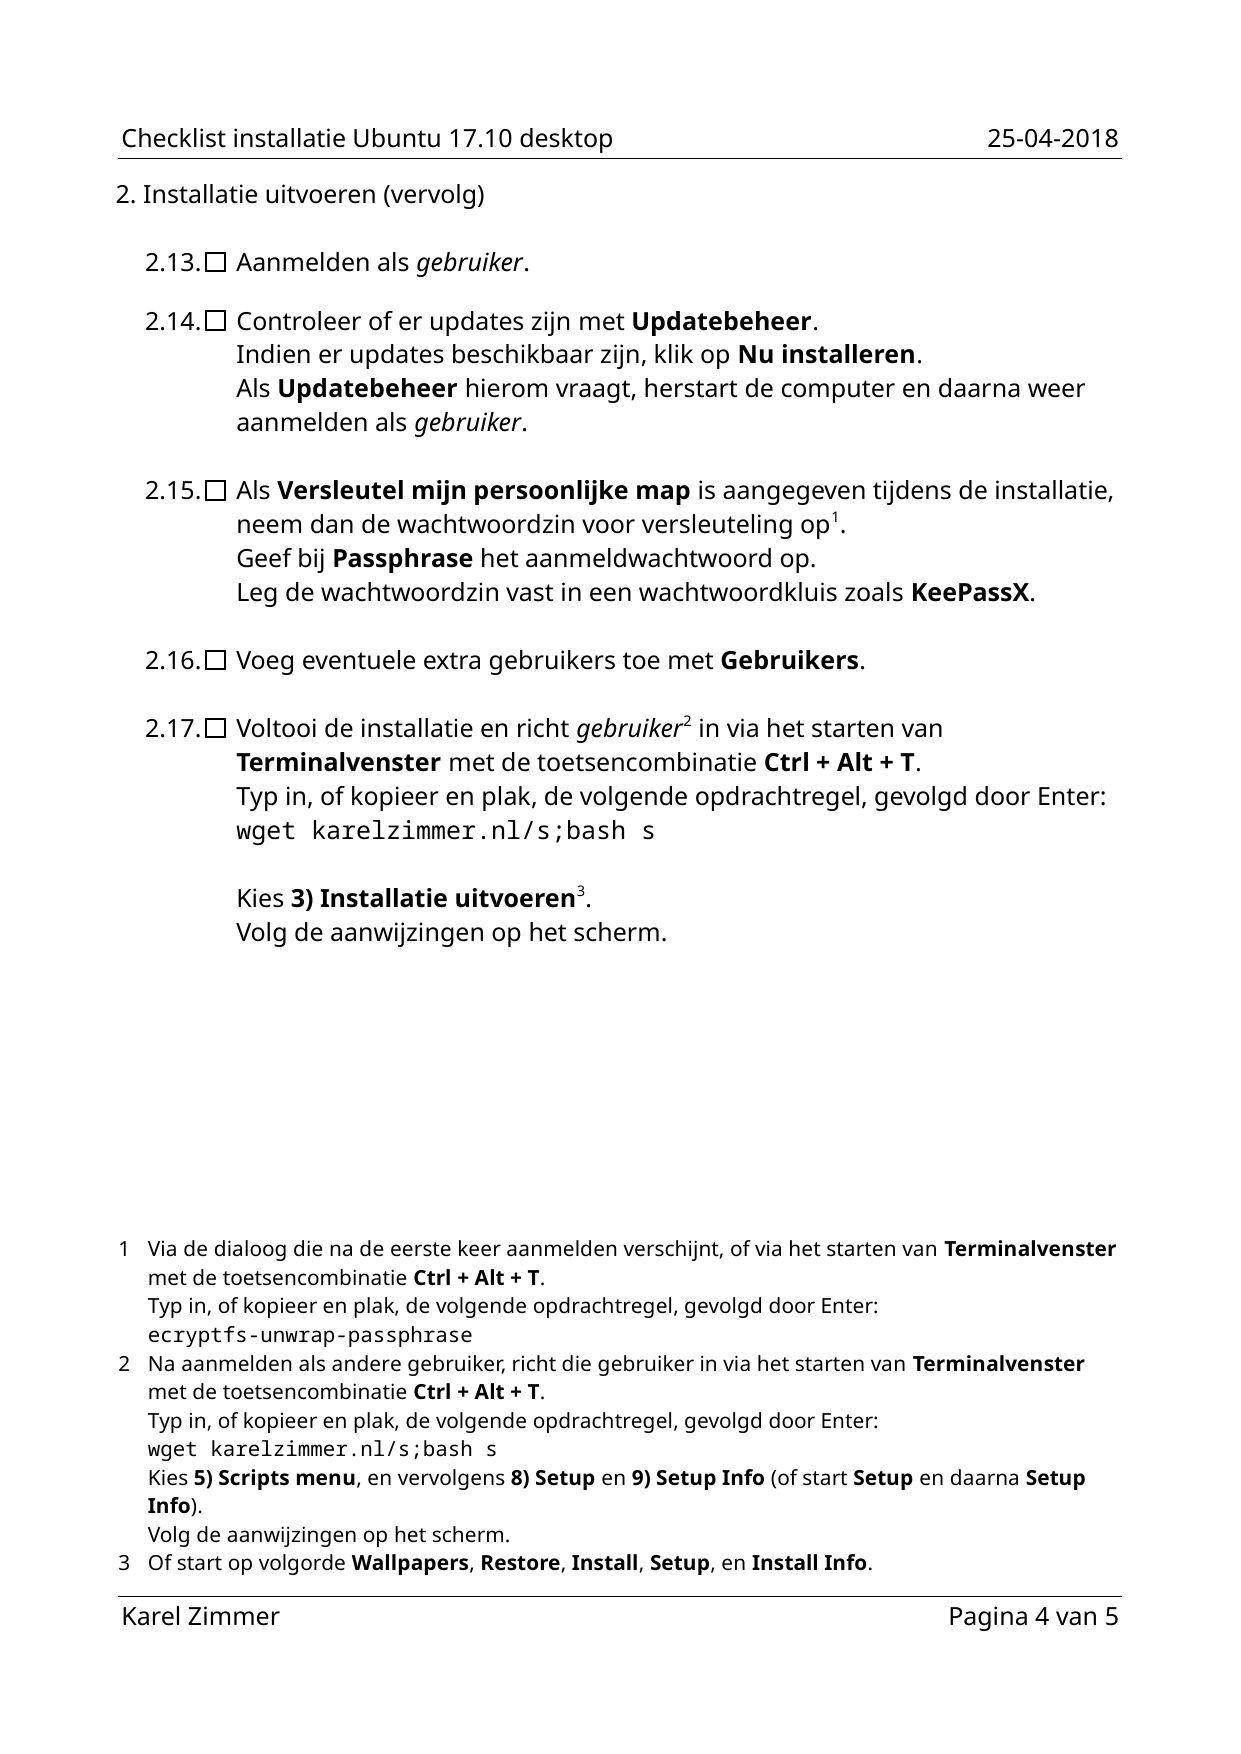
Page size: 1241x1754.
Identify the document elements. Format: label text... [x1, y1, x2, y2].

list Typ in, of kopieer en plak, de volgende opdrachtregel, gevolgd door Enter: ecryptfs-unwrap-passphrase [118, 1291, 1122, 1348]
list Typ in, of kopieer en plak, de volgende opdrachtregel, gevolgd door Enter: wget karelzimmer.nl/s;bash s Kies 5) Scripts menu, en vervolgens 8) Setup en 9) Setup Info (of start Setup en daarna Setup Info). Volg de aanwijzingen op het scherm. [118, 1406, 1122, 1548]
list Via de dialoog die na de eerste keer aanmelden verschijnt, of via het starten van Terminalvenster met de toetsencombinatie Ctrl + Alt + T. [118, 1234, 1122, 1291]
list Voeg eventuele extra gebruikers toe met Gebruikers. [145, 643, 1122, 677]
list Of start op volgorde Wallpapers, Restore, Install, Setup, en Install Info. [118, 1548, 1122, 1577]
list Controleer of er updates zijn met Updatebeheer. Indien er updates beschikbaar zijn, klik op Nu installeren. Als Updatebeheer hierom vraagt, herstart de computer en daarna weer aanmelden als gebruiker. [145, 303, 1122, 439]
list Voltooi de installatie en richt gebruiker in via het starten van Terminalvenster met de toetsencombinatie Ctrl + Alt + T. Typ in, of kopieer en plak, de volgende opdrachtregel, gevolgd door Enter: wget karelzimmer.nl/s;bash s Kies 3) Installatie uitvoeren. Volg de aanwijzingen op het scherm. [145, 711, 1122, 949]
list Als Versleutel mijn persoonlijke map is aangegeven tijdens de installatie, neem dan de wachtwoordzin voor versleuteling op. Geef bij Passphrase het aanmeldwachtwoord op. Leg de wachtwoordzin vast in een wachtwoordkluis zoals KeePassX. [145, 473, 1122, 609]
list 2. Installatie uitvoeren (vervolg) [56, 177, 1122, 211]
list Aanmelden als gebruiker. [145, 245, 1122, 279]
list Na aanmelden als andere gebruiker, richt die gebruiker in via het starten van Terminalvenster met de toetsencombinatie Ctrl + Alt + T. [118, 1348, 1122, 1406]
